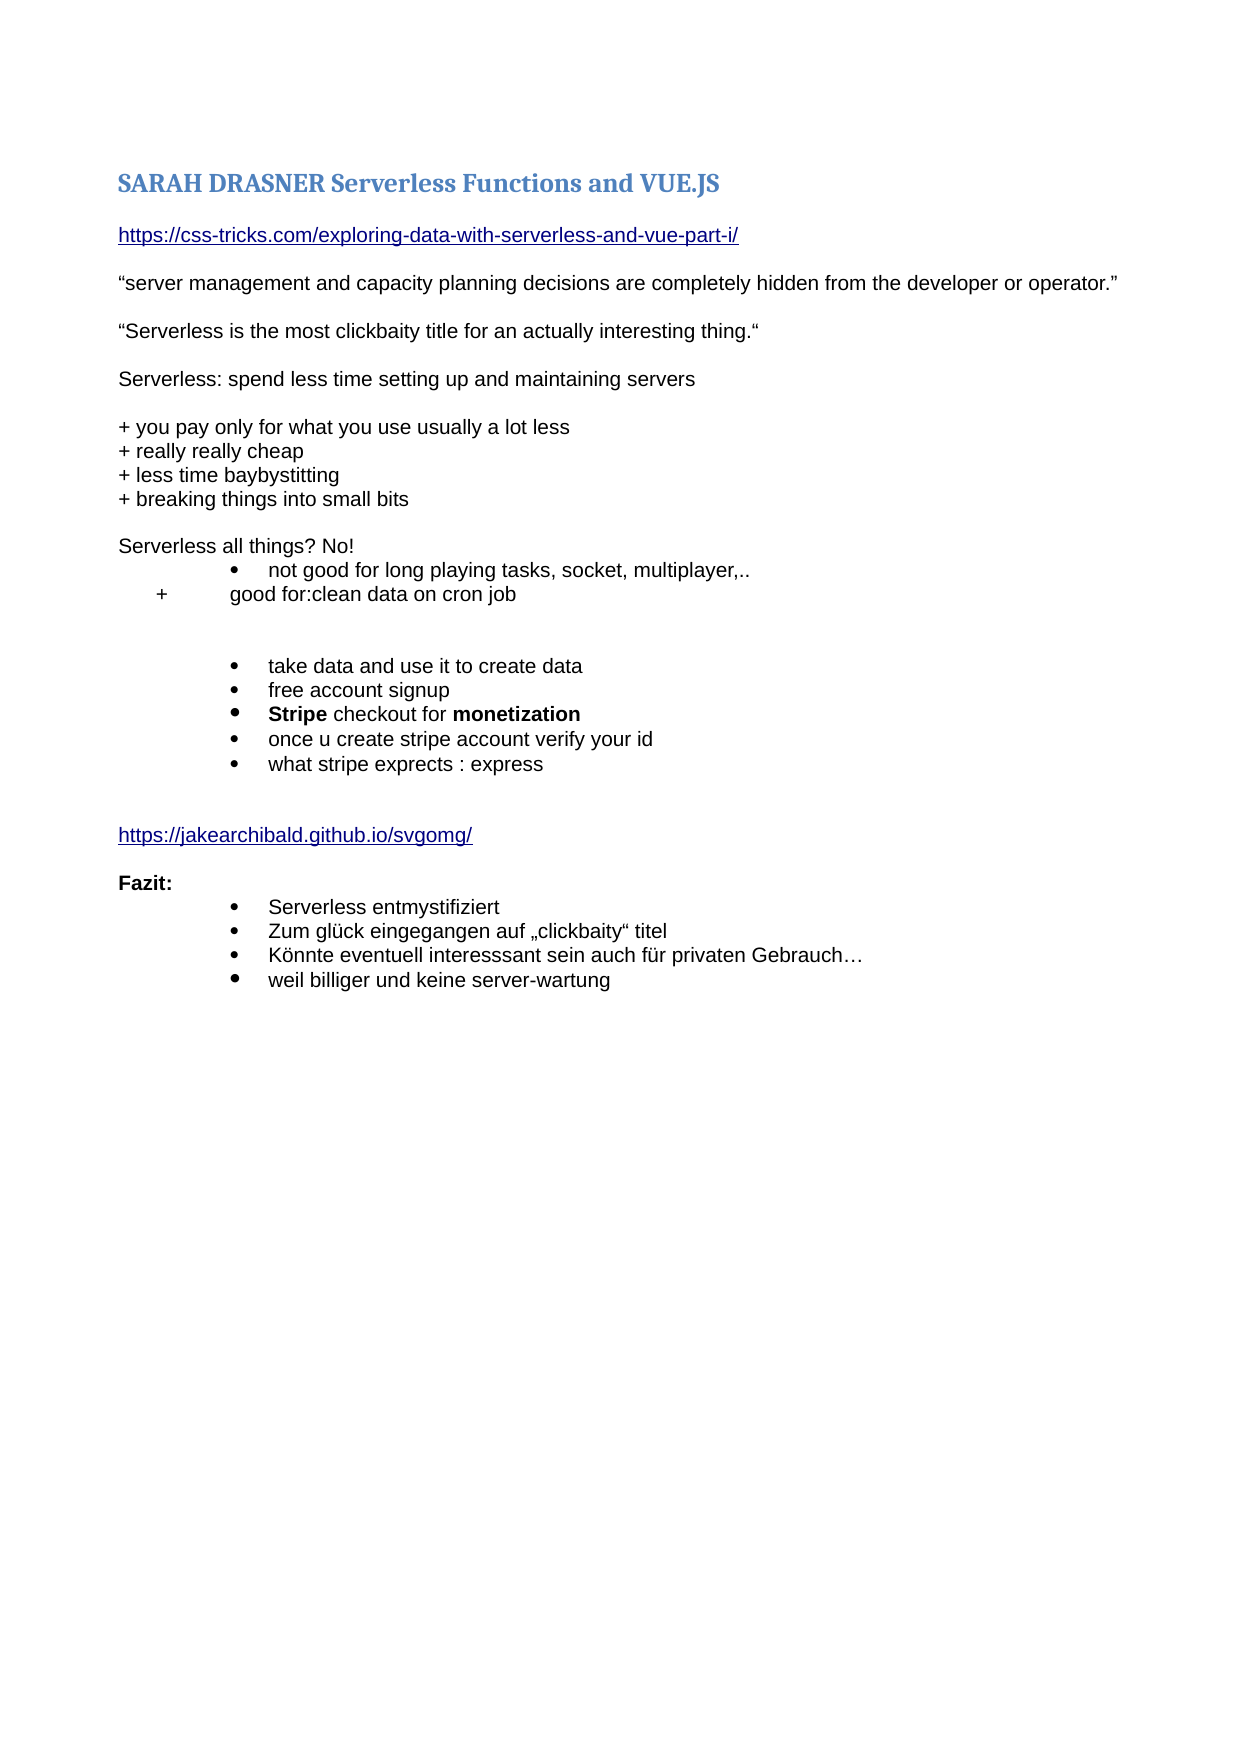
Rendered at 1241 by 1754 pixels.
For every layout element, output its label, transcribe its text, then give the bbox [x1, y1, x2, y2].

list free account signup [231, 678, 1122, 702]
subtitle SARAH DRASNER Serverless Functions and VUE.JS [118, 168, 1122, 199]
text “Serverless is the most clickbaity title for an actually interesting thing.“ [118, 319, 1122, 343]
text https://css-tricks.com/exploring-data-with-serverless-and-vue-part-i/ [118, 223, 1122, 247]
text Serverless: spend less time setting up and maintaining servers [118, 367, 1122, 414]
list Stripe checkout for monetization [231, 702, 1122, 727]
text https://jakearchibald.github.io/svgomg/ [118, 823, 1122, 847]
list weil billiger und keine server-wartung [231, 967, 1122, 992]
text + you pay only for what you use usually a lot less [118, 414, 1122, 438]
text + less time baybystitting [118, 462, 1122, 486]
list Könnte eventuell interesssant sein auch für privaten Gebrauch… [231, 943, 1122, 967]
list what stripe exprects : express [231, 751, 1122, 775]
text Fazit: [118, 871, 1122, 895]
text + breaking things into small bits [118, 486, 1122, 510]
list take data and use it to create data [231, 654, 1122, 678]
text + really really cheap [118, 438, 1122, 462]
list Zum glück eingegangen auf „clickbaity“ titel [231, 919, 1122, 943]
list once u create stripe account verify your id [231, 727, 1122, 751]
list not good for long playing tasks, socket, multiplayer,.. [231, 558, 1122, 582]
list Serverless entmystifiziert [231, 895, 1122, 919]
list + good for:clean data on cron job [156, 582, 1122, 606]
text “server management and capacity planning decisions are completely hidden from the developer or operator.” [118, 271, 1122, 295]
text Serverless all things? No! [118, 534, 1122, 558]
